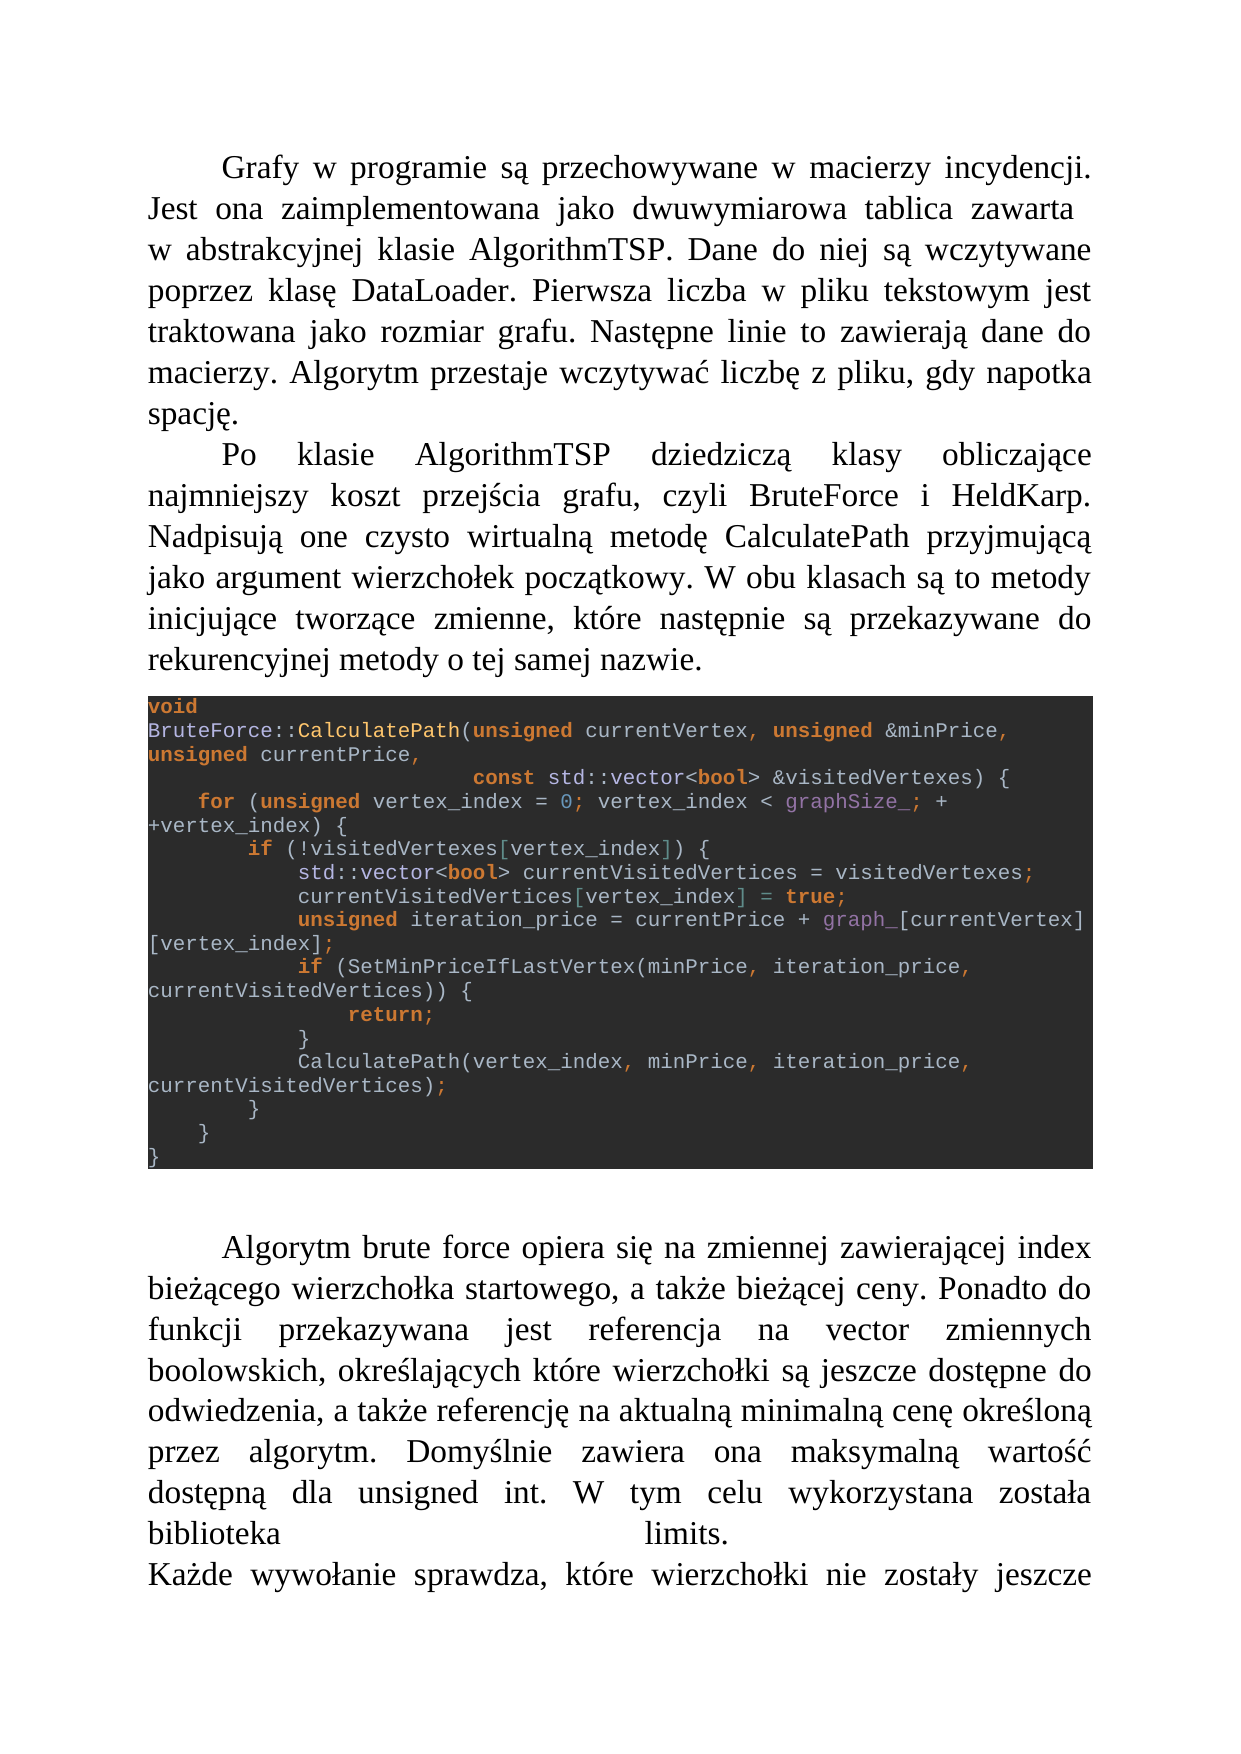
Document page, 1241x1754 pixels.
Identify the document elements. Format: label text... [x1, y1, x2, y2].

text Algorytm brute force opiera się na zmiennej zawierającej index bieżącego wierzchołka startowego, a także bieżącej ceny. Ponadto do funkcji przekazywana jest referencja na vector zmiennych boolowskich, określających które wierzchołki są jeszcze dostępne do odwiedzenia, a także referencję na aktualną minimalną cenę określoną przez algorytm. Domyślnie zawiera ona maksymalną wartość dostępną dla unsigned int. W tym celu wykorzystana została biblioteka limits. Każde wywołanie sprawdza, które wierzchołki nie zostały jeszcze [148, 1227, 1093, 1593]
text Grafy w programie są przechowywane w macierzy incydencji. Jest ona zaimplementowana jako dwuwymiarowa tablica zawarta w abstrakcyjnej klasie AlgorithmTSP. Dane do niej są wczytywane poprzez klasę DataLoader. Pierwsza liczba w pliku tekstowym jest traktowana jako rozmiar grafu. Następne linie to zawierają dane do macierzy. Algorytm przestaje wczytywać liczbę z pliku, gdy napotka spację. Po klasie AlgorithmTSP dziedziczą klasy obliczające najmniejszy koszt przejścia grafu, czyli BruteForce i HeldKarp. Nadpisują one czysto wirtualną metodę CalculatePath przyjmującą jako argument wierzchołek początkowy. W obu klasach są to metody inicjujące tworzące zmienne, które następnie są przekazywane do rekurencyjnej metody o tej samej nazwie. [148, 148, 1093, 677]
text void BruteForce::CalculatePath(unsigned currentVertex, unsigned &minPrice, unsigned currentPrice, const std::vector<bool> &visitedVertexes) { for (unsigned vertex_index = 0; vertex_index < graphSize_; ++vertex_index) { if (!visitedVertexes[vertex_index]) { std::vector<bool> currentVisitedVertices = visitedVertexes; currentVisitedVertices[vertex_index] = true; unsigned iteration_price = currentPrice + graph_[currentVertex][vertex_index]; if (SetMinPriceIfLastVertex(minPrice, iteration_price, currentVisitedVertices)) { return; } CalculatePath(vertex_index, minPrice, iteration_price, currentVisitedVertices); } } } [148, 696, 1093, 1169]
